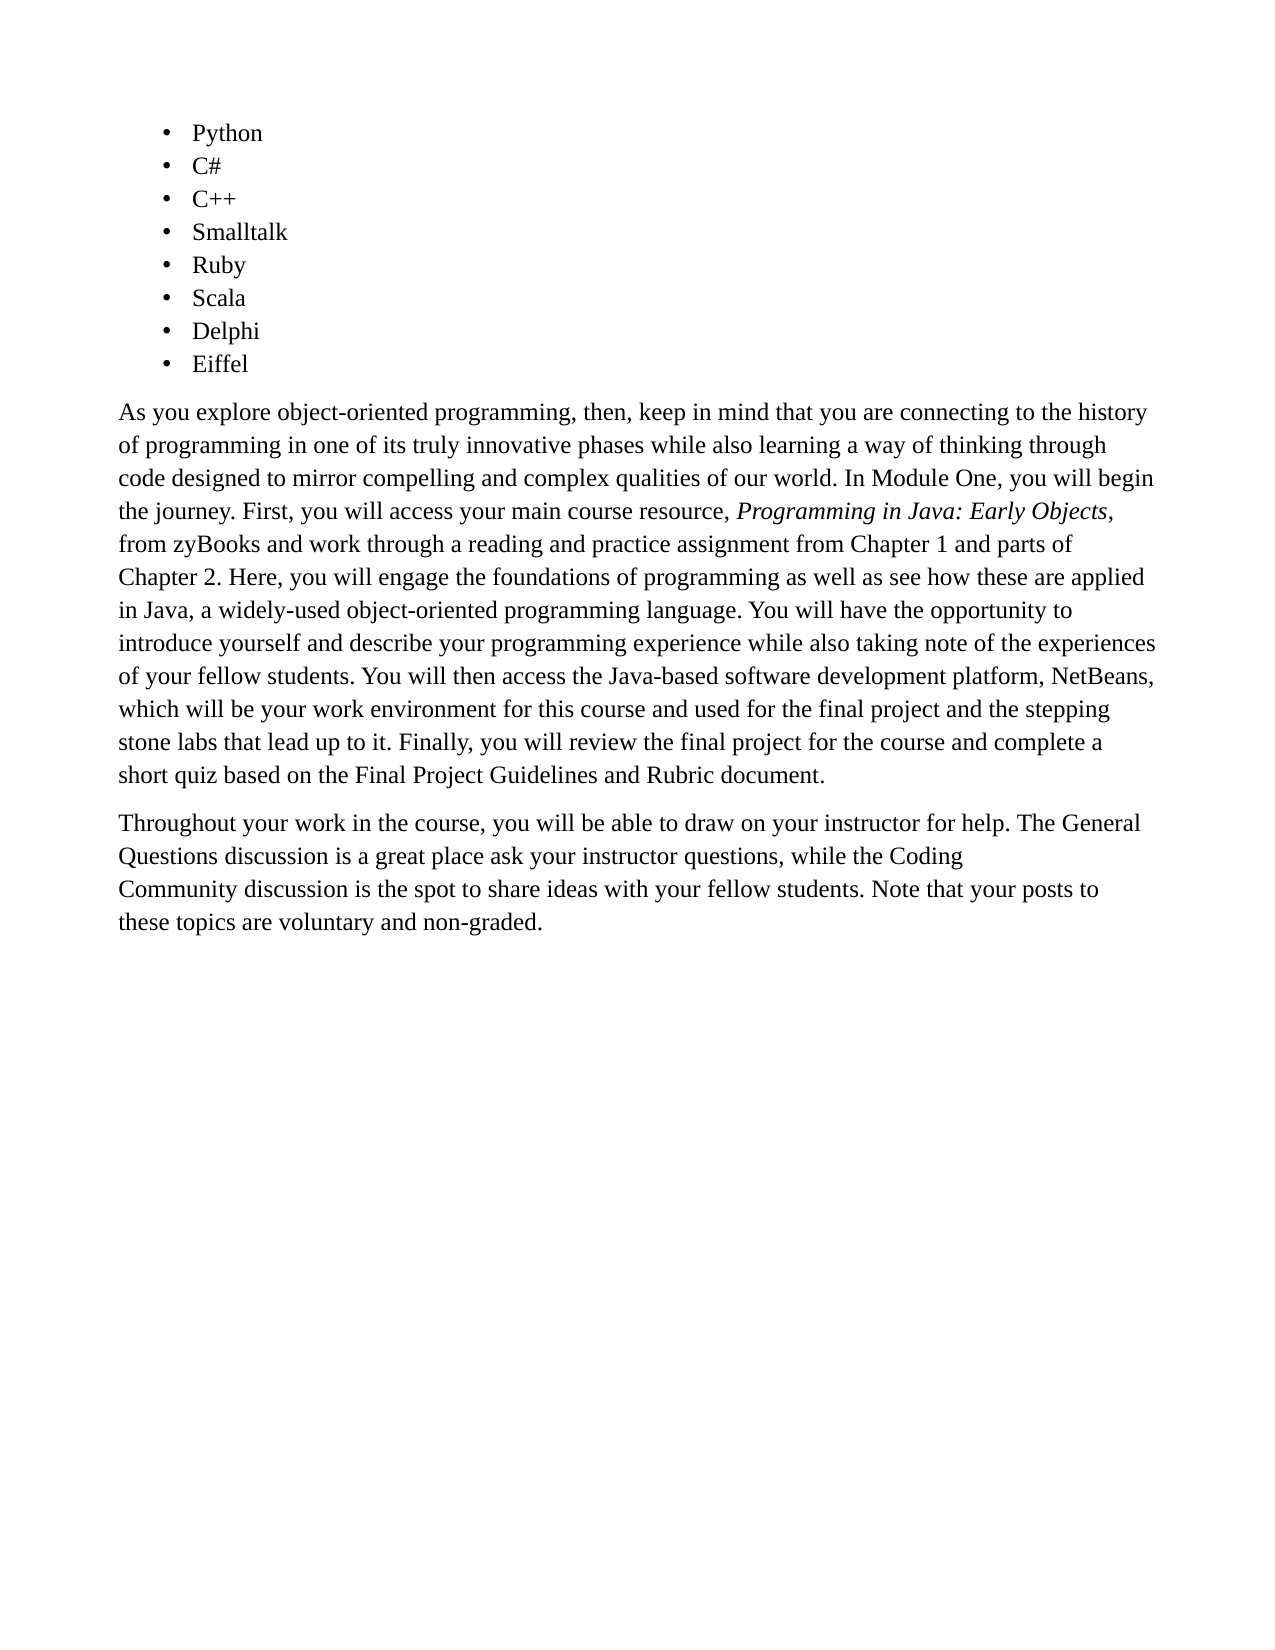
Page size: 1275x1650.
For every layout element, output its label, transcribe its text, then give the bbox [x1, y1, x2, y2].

list Ruby [162, 250, 1157, 279]
list Delphi [162, 316, 1157, 345]
list Smalltalk [162, 217, 1157, 246]
text Throughout your work in the course, you will be able to draw on your instructor for help. The General Questions discussion is a great place ask your instructor questions, while the Coding Community discussion is the spot to share ideas with your fellow students. Note that your posts to these topics are voluntary and non-graded. [118, 808, 1157, 936]
list Eiffel [162, 349, 1157, 378]
text As you explore object-oriented programming, then, keep in mind that you are connecting to the history of programming in one of its truly innovative phases while also learning a way of thinking through code designed to mirror compelling and complex qualities of our world. In Module One, you will begin the journey. First, you will access your main course resource, Programming in Java: Early Objects, from zyBooks and work through a reading and practice assignment from Chapter 1 and parts of Chapter 2. Here, you will engage the foundations of programming as well as see how these are applied in Java, a widely-used object-oriented programming language. You will have the opportunity to introduce yourself and describe your programming experience while also taking note of the experiences of your fellow students. You will then access the Java-based software development platform, NetBeans, which will be your work environment for this course and used for the final project and the stepping stone labs that lead up to it. Finally, you will review the final project for the course and complete a short quiz based on the Final Project Guidelines and Rubric document. [118, 397, 1157, 789]
list C++ [162, 184, 1157, 213]
list C# [162, 151, 1157, 180]
list Python [162, 118, 1157, 147]
list Scala [162, 283, 1157, 312]
